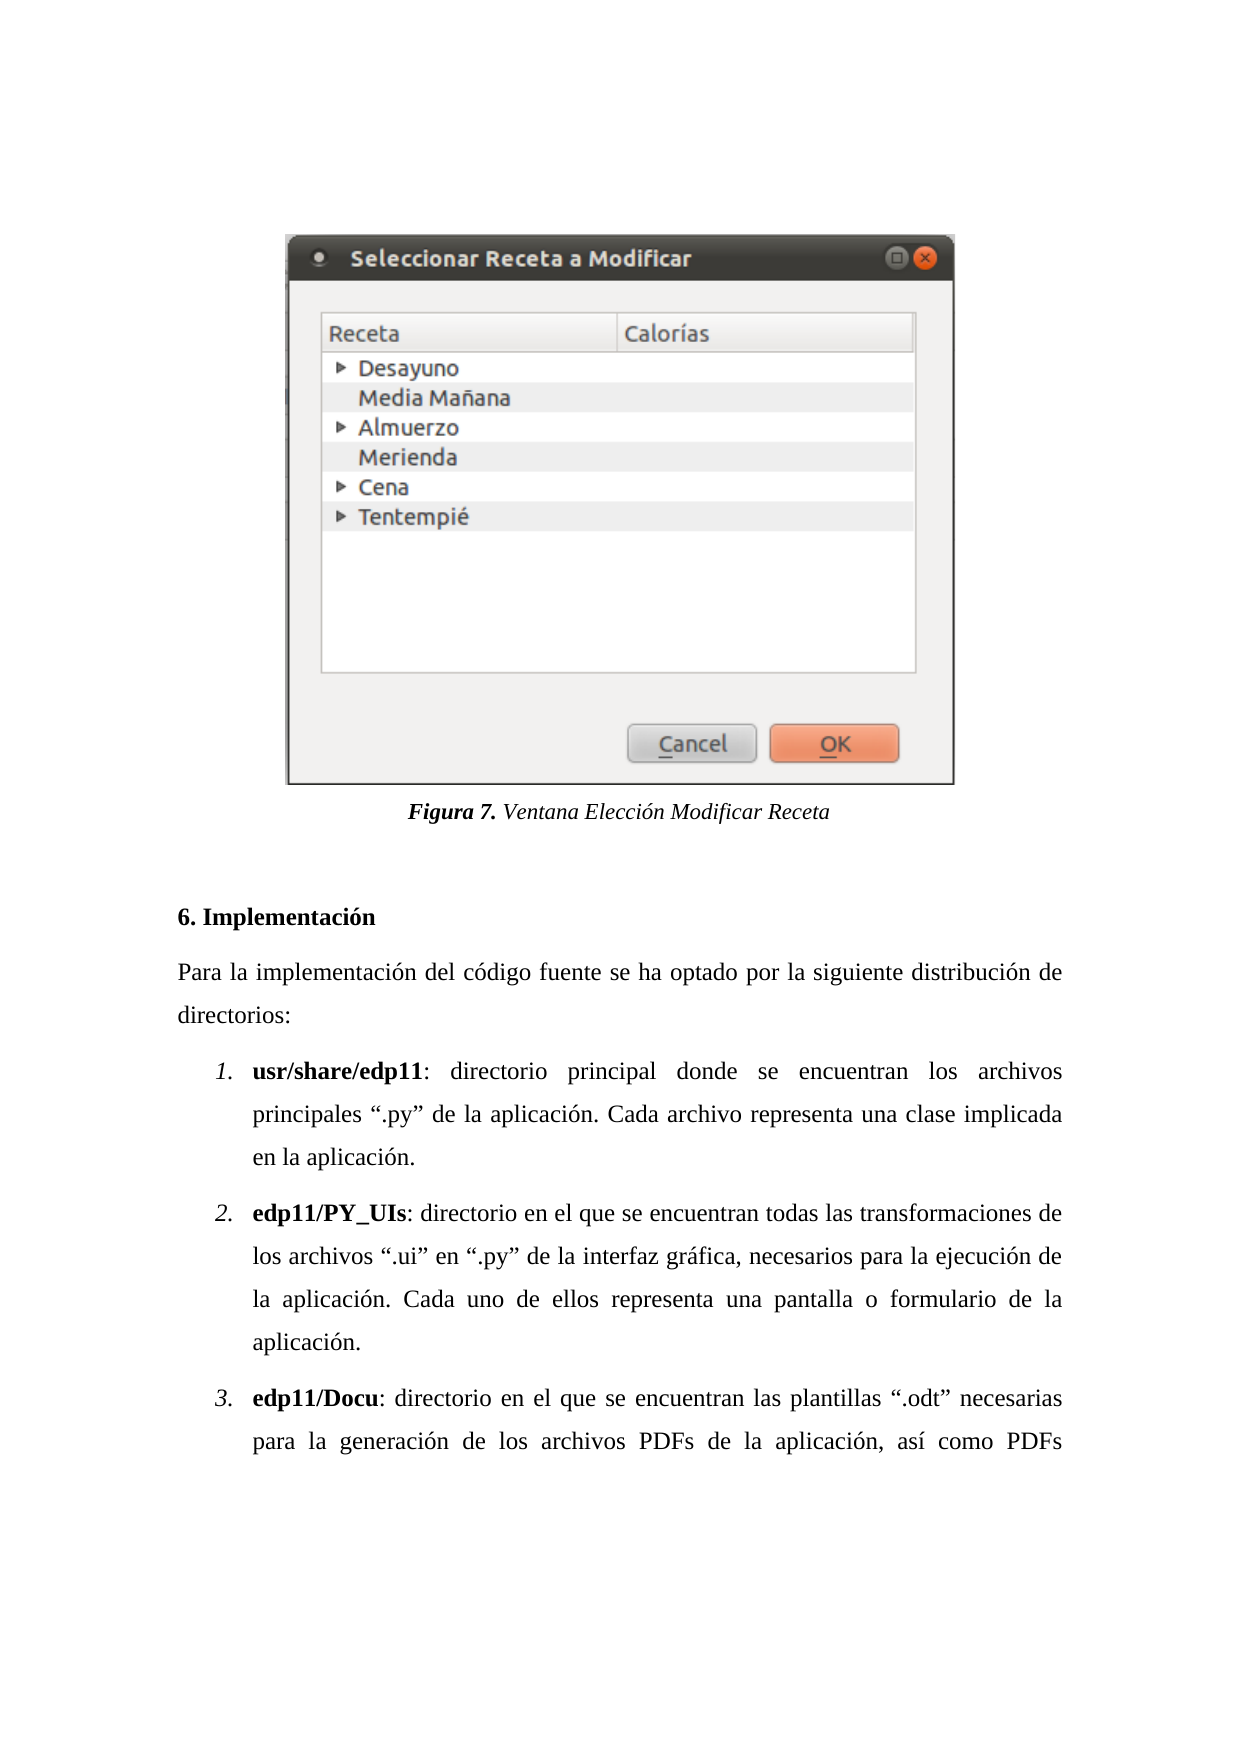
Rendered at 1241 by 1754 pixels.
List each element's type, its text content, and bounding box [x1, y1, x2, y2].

list usr/share/edp11: directorio principal donde se encuentran los archivos principales “.py” de la aplicación. Cada archivo representa una clase implicada en la aplicación. [215, 1056, 1063, 1171]
list edp11/Docu: directorio en el que se encuentran las plantillas “.odt” necesarias para la generación de los archivos PDFs de la aplicación, así como PDFs [215, 1383, 1063, 1455]
text Figura 7. Ventana Elección Modificar Receta [177, 235, 1063, 824]
text Para la implementación del código fuente se ha optado por la siguiente distribución de directorios: [177, 957, 1063, 1029]
text 6. Implementación [177, 902, 1063, 931]
list edp11/PY_UIs: directorio en el que se encuentran todas las transformaciones de los archivos “.ui” en “.py” de la interfaz gráfica, necesarios para la ejecución de la aplicación. Cada uno de ellos representa una pantalla o formulario de la aplicación. [215, 1198, 1063, 1356]
picture [285, 234, 956, 785]
